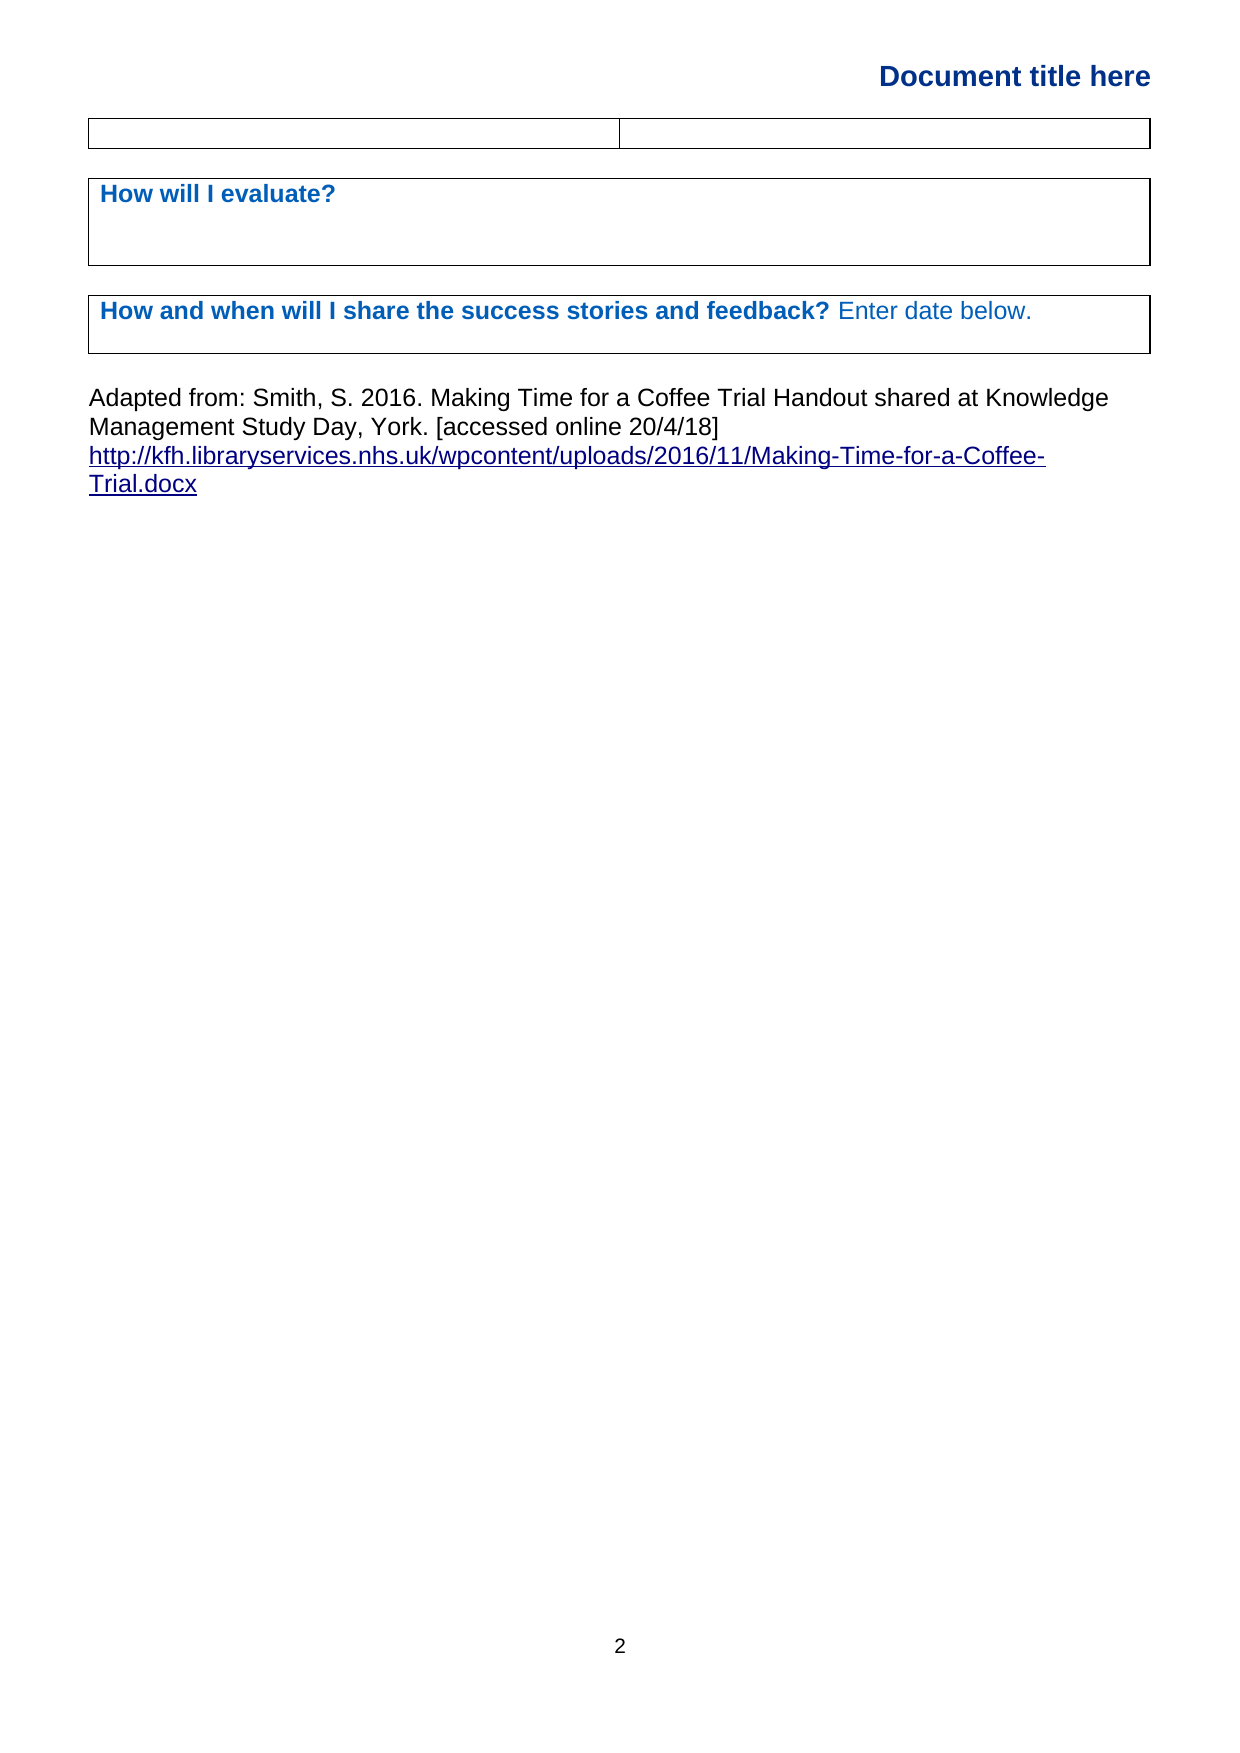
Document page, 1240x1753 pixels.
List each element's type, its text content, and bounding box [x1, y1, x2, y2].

text Adapted from: Smith, S. 2016. Making Time for a Coffee Trial Handout shared at Knowledge Management Study Day, York. [accessed online 20/4/18] http://kfh.libraryservices.nhs.uk/wpcontent/uploads/2016/11/Making-Time-for-a-Coffee-Trial.docx [89, 383, 1151, 498]
table_header How will I evaluate? [89, 179, 1149, 265]
table_header How and when will I share the success stories and feedback? Enter date below. [89, 296, 1149, 353]
table_header Request feedback: Enter date below. [620, 119, 1149, 148]
table_header Send reminder: Enter date below. [89, 119, 619, 148]
